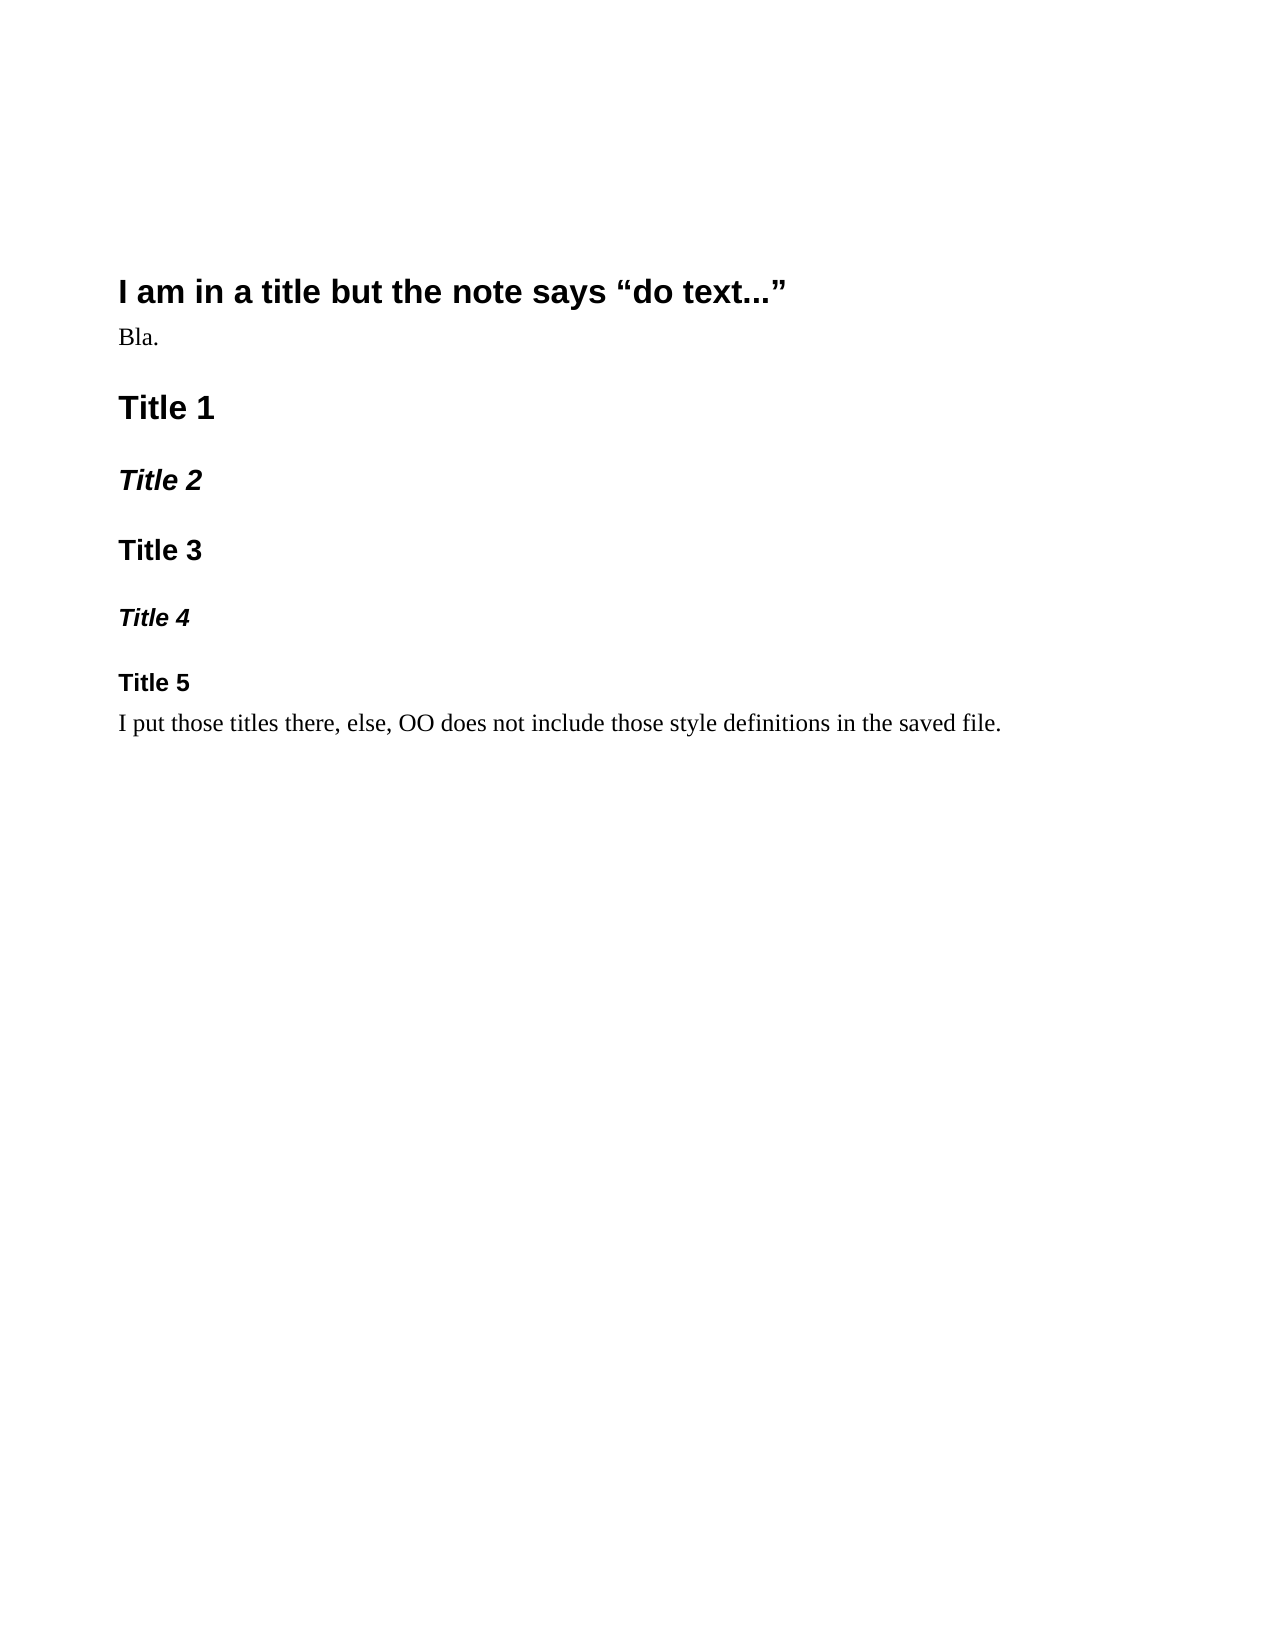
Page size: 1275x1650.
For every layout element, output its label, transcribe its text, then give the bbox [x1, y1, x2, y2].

text I put those titles there, else, OO does not include those style definitions in the saved file. [118, 709, 1157, 737]
subtitle Title 5 [118, 669, 1157, 697]
subtitle I am in a title but the note says “do text...” [118, 273, 1157, 311]
subtitle Title 3 [118, 534, 1157, 566]
subtitle Title 4 [118, 604, 1157, 632]
text Bla. [118, 323, 1157, 351]
subtitle Title 1 [118, 389, 1157, 426]
subtitle Title 2 [118, 464, 1157, 496]
